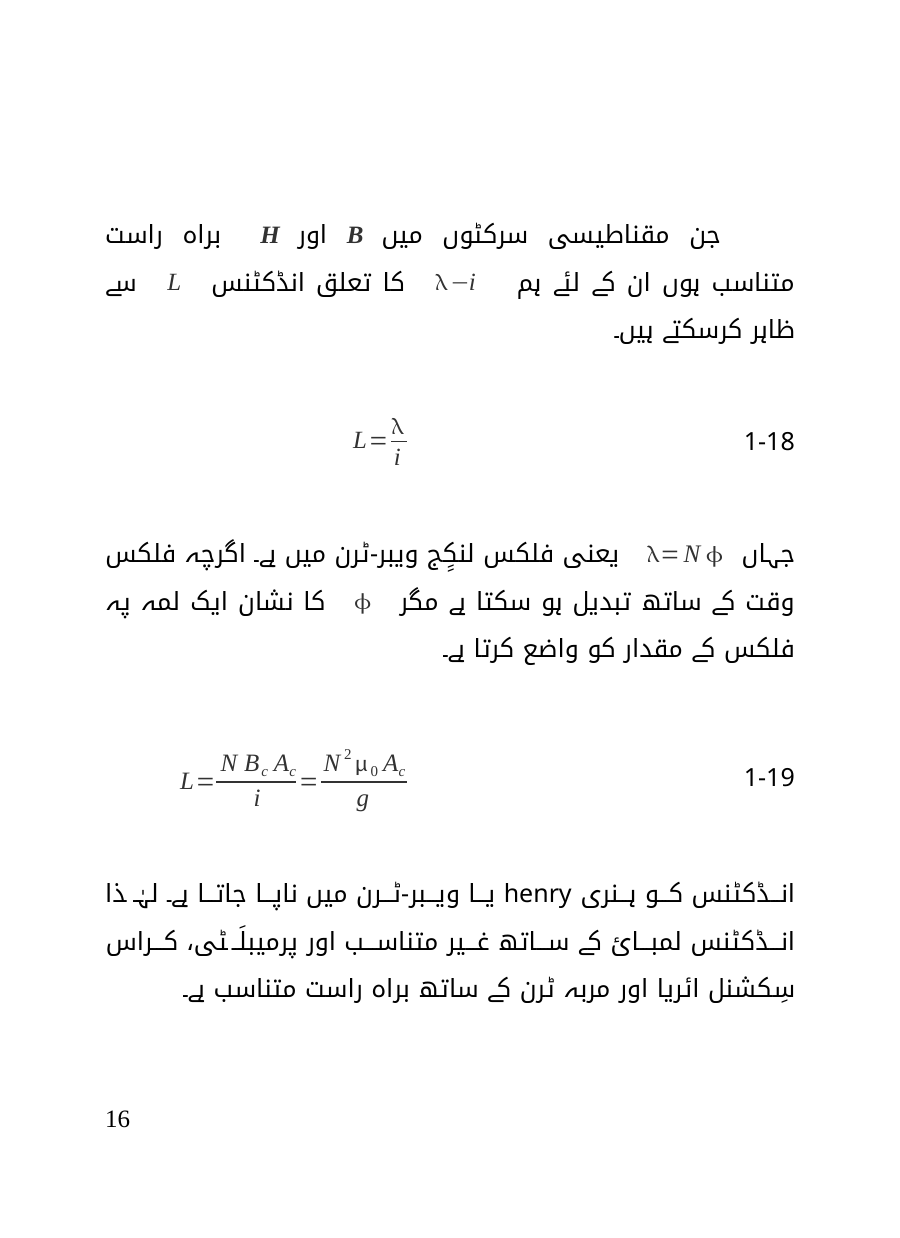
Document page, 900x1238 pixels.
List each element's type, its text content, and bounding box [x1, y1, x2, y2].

text 1-18 [105, 413, 795, 472]
text انڈکٹنس کو ہنری henry یا ویبر-ٹرن میں ناپا جاتا ہے۔ لہٰذا انڈکٹنس لمبائ کے ساتھ غیر متناسب اور پرمیبلَٹی، کراس سِکشنل ائریا اور مربہ ٹرن کے ساتھ براہ راست متناسب ہے۔ [105, 871, 795, 1013]
text جن مقناطیسی سرکٹوں میںاور براہ راست متناسب ہوں ان کے لئے ہم کا تعلق انڈکٹنس سے ظاہر کرسکتے ہیں۔ [105, 212, 795, 354]
text 1-19 [105, 745, 795, 812]
text جہاں یعنی فلکس لنکِِج ویبر-ٹرن میں ہے۔ اگرچہ فلکس وقت کے ساتھ تبدیل ہو سکتا ہے مگر کا نشان ایک لمہ پہ فلکس کے مقدار کو واضع کرتا ہے۔ [105, 531, 795, 673]
